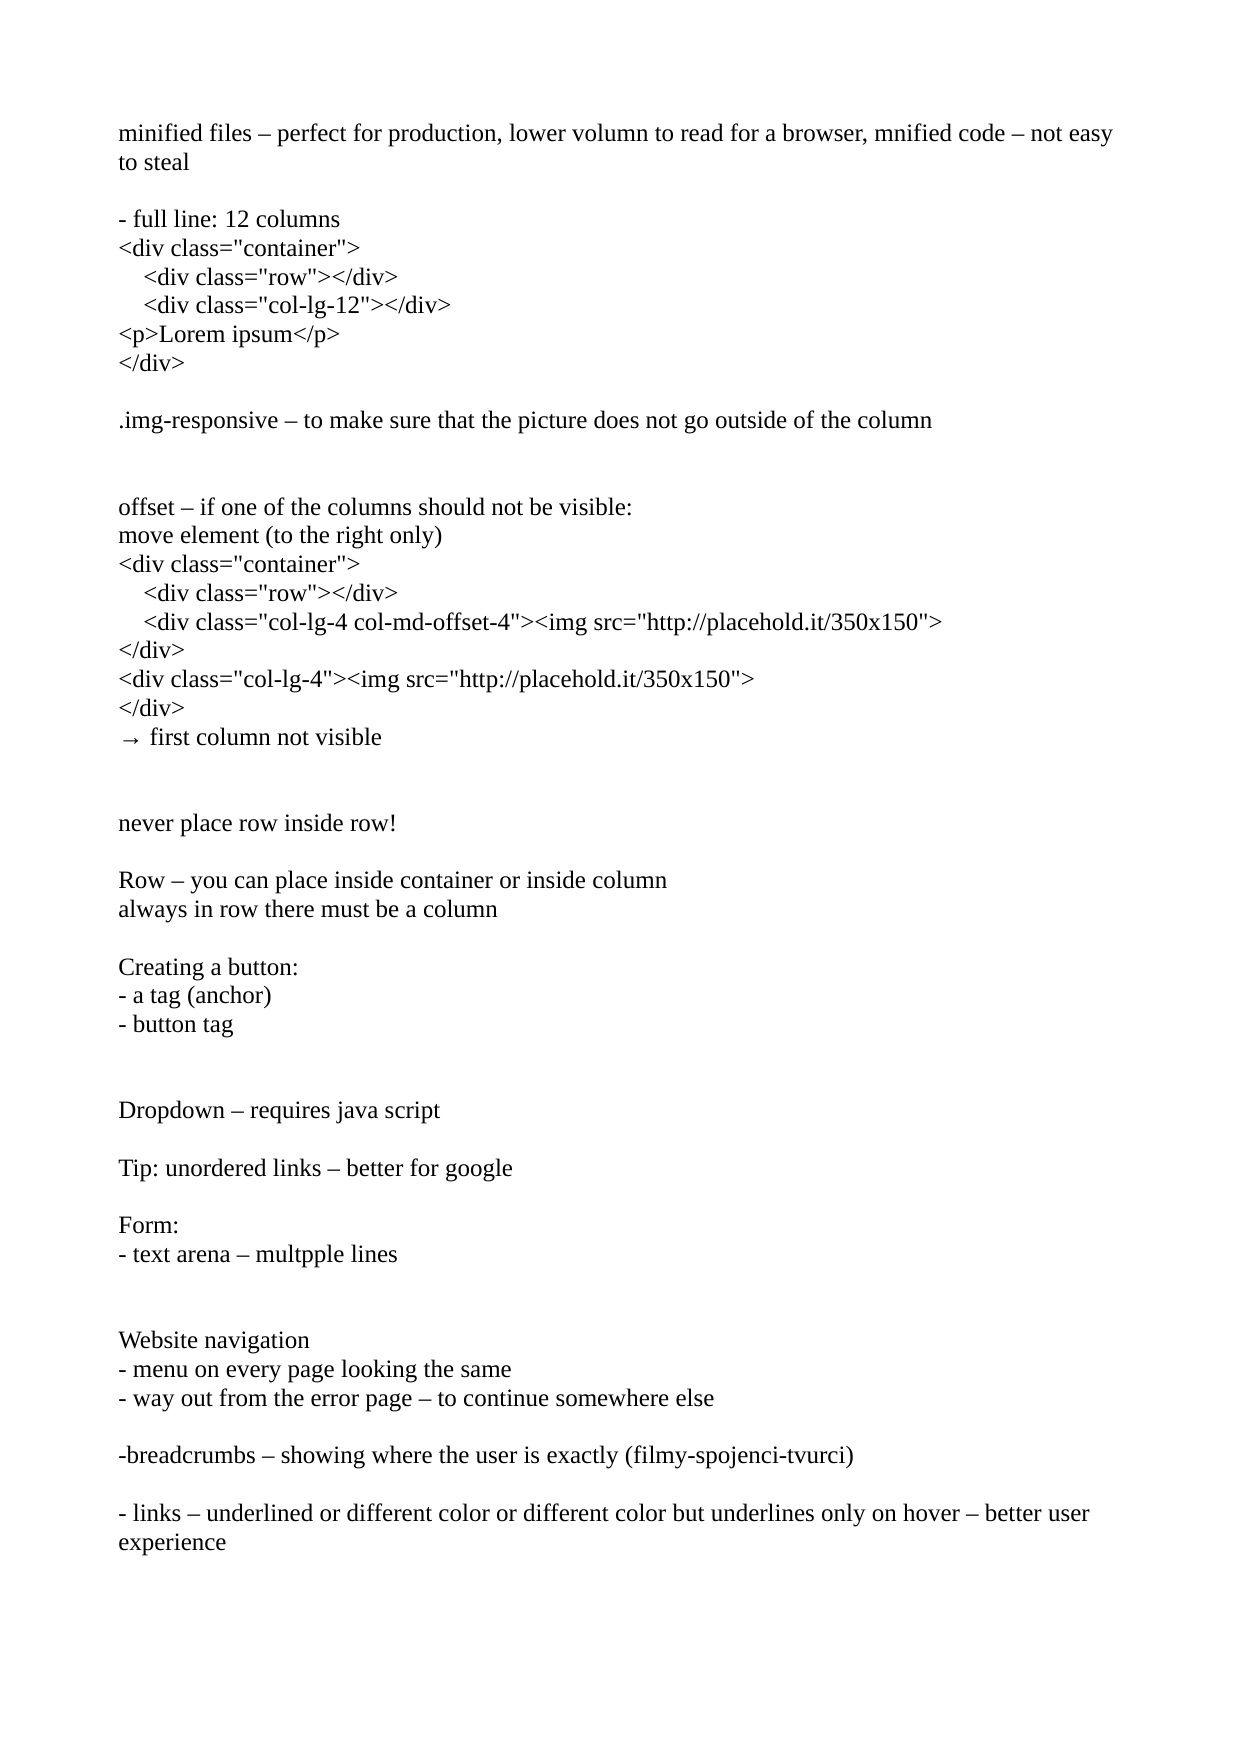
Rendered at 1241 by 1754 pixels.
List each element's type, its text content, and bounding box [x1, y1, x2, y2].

text - button tag [118, 1009, 1122, 1038]
text Creating a button: [118, 952, 1122, 981]
text <div class="container"> <div class="row"></div> <div class="col-lg-12"></div> <p>Lorem ipsum</p> </div> [118, 233, 1122, 377]
text always in row there must be a column [118, 894, 1122, 923]
text -breadcrumbs – showing where the user is exactly (filmy-spojenci-tvurci) [118, 1441, 1122, 1469]
text - way out from the error page – to continue somewhere else [118, 1383, 1122, 1412]
text - full line: 12 columns [118, 204, 1122, 233]
text - menu on every page looking the same [118, 1354, 1122, 1383]
text minified files – perfect for production, lower volumn to read for a browser, mnified code – not easy to steal [118, 118, 1122, 176]
text offset – if one of the columns should not be visible: [118, 492, 1122, 521]
text move element (to the right only) [118, 521, 1122, 549]
text .img-responsive – to make sure that the picture does not go outside of the column [118, 406, 1122, 434]
text Website navigation [118, 1326, 1122, 1354]
text Tip: unordered links – better for google [118, 1153, 1122, 1182]
text never place row inside row! [118, 808, 1122, 837]
text Form: [118, 1211, 1122, 1239]
text - a tag (anchor) [118, 981, 1122, 1009]
text - links – underlined or different color or different color but underlines only on hover – better user experience [118, 1498, 1122, 1556]
text Row – you can place inside container or inside column [118, 866, 1122, 894]
text Dropdown – requires java script [118, 1096, 1122, 1124]
text - text arena – multpple lines [118, 1239, 1122, 1268]
text → first column not visible [118, 722, 1122, 751]
text <div class="container"> <div class="row"></div> <div class="col-lg-4 col-md-offset-4"><img src="http://placehold.it/350x150"> </div> <div class="col-lg-4"><img src="http://placehold.it/350x150"> </div> [118, 549, 1122, 722]
